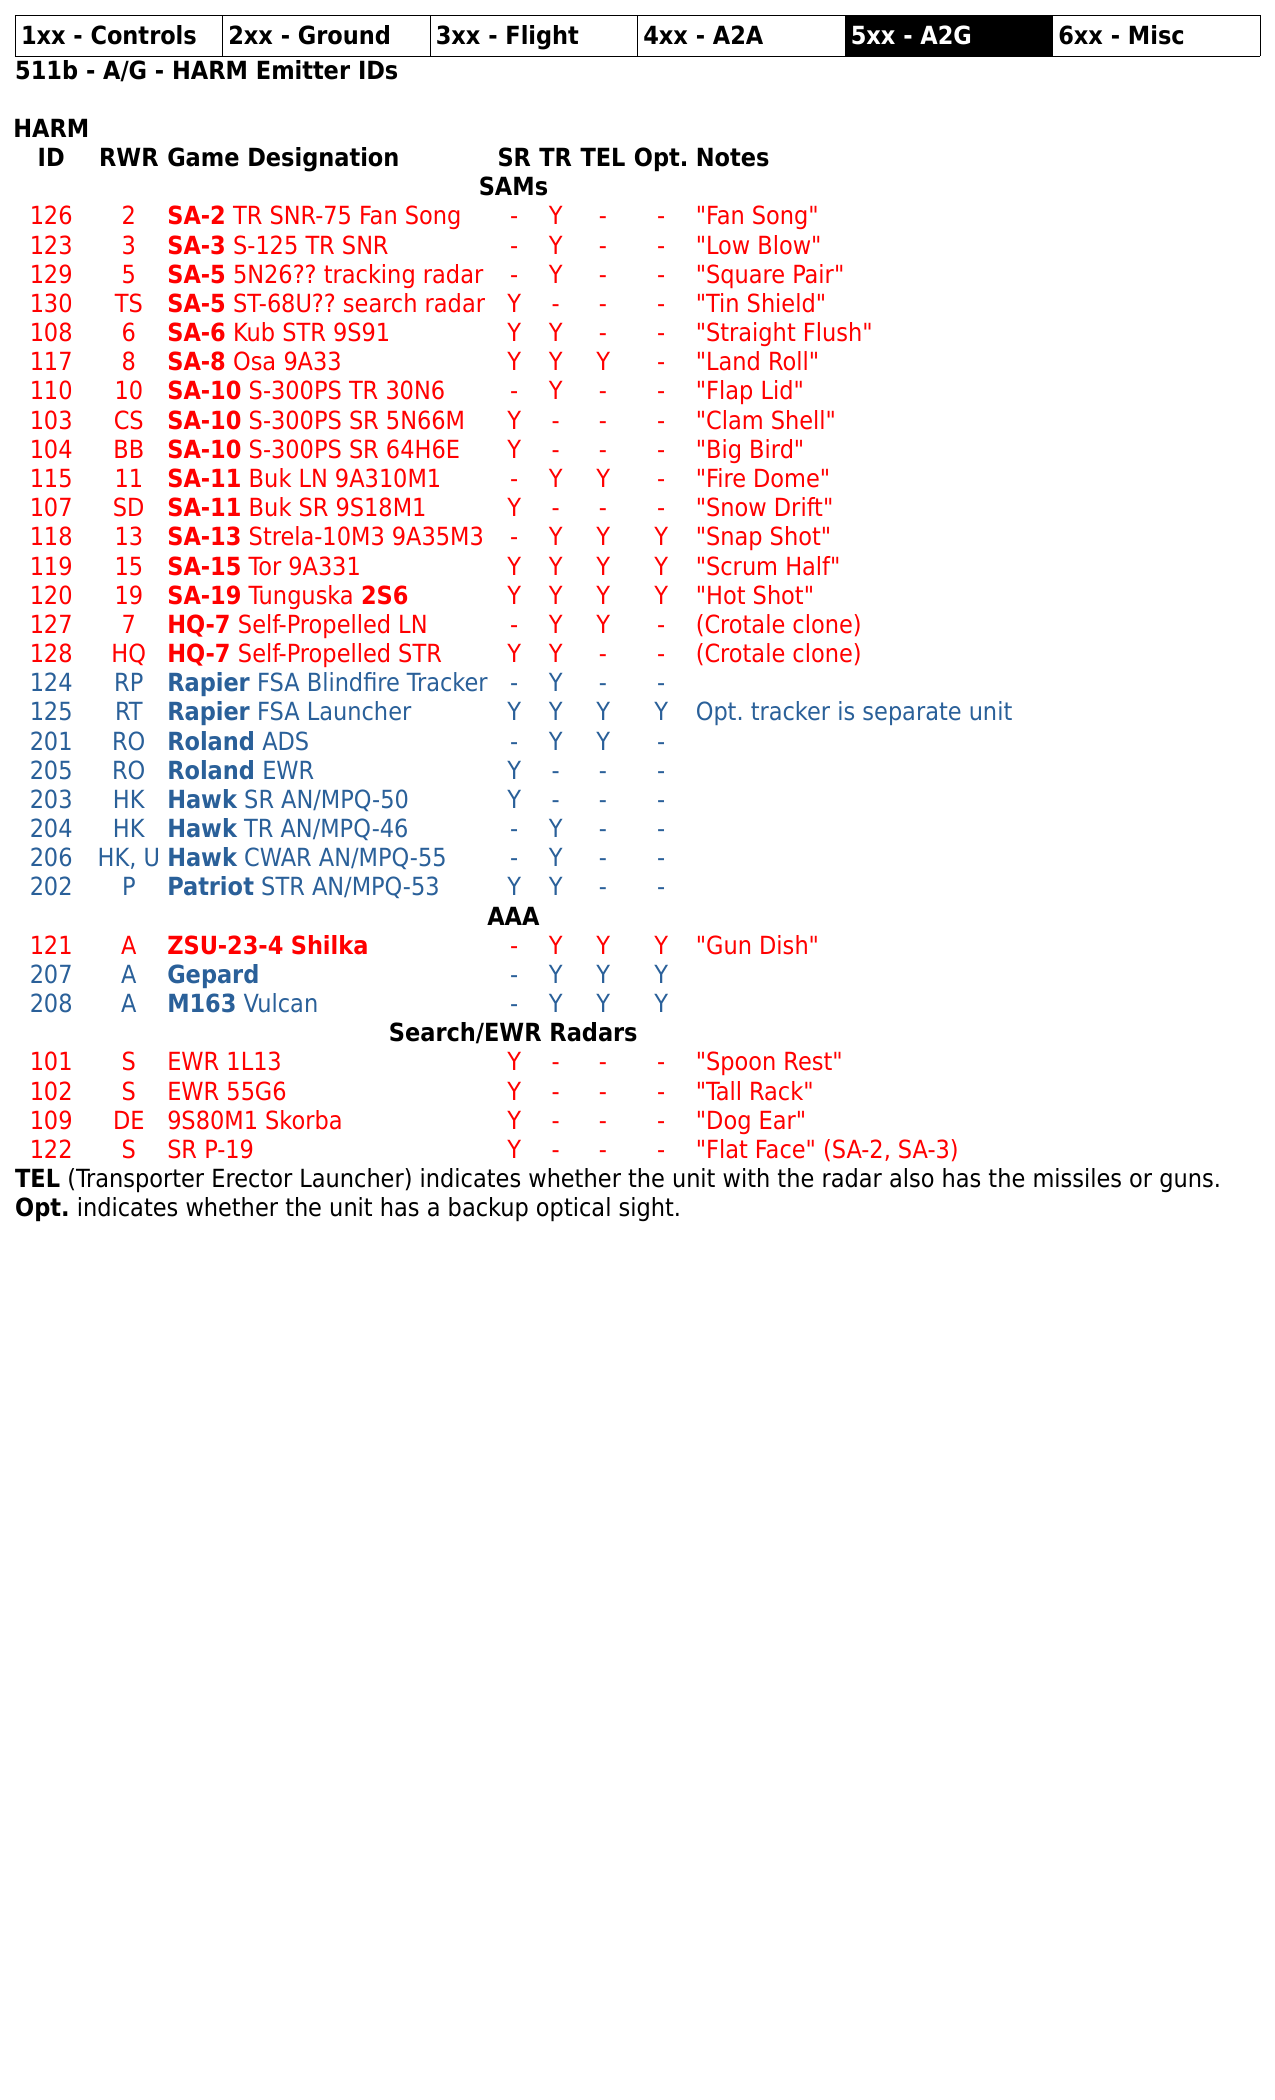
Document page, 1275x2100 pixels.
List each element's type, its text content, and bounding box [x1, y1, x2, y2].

table_cell - [576, 668, 629, 697]
table_cell 126 [9, 202, 93, 231]
table_cell Hawk TR AN/MPQ-46 [164, 814, 493, 843]
table_cell 125 [9, 697, 93, 727]
table_header 2xx - Ground [223, 16, 430, 56]
table_cell Y [493, 1077, 535, 1106]
table_cell "Square Pair" [693, 260, 1018, 289]
table_cell Hawk SR AN/MPQ-50 [164, 785, 493, 814]
table_cell - [576, 1077, 629, 1106]
table_cell [693, 960, 1018, 989]
table_cell - [493, 931, 535, 960]
table_cell Y [576, 960, 629, 989]
table_cell - [576, 785, 629, 814]
table_cell - [535, 1048, 576, 1077]
table_cell "Hot Shot" [693, 581, 1018, 610]
table_cell Y [576, 697, 629, 727]
table_cell - [576, 260, 629, 289]
table_cell 120 [9, 581, 93, 610]
table_header Game Designation [164, 114, 493, 172]
table_cell SA-15 Tor 9A331 [164, 552, 493, 581]
text 511b - A/G - HARM Emitter IDs [15, 57, 1260, 85]
table_cell "Snap Shot" [693, 522, 1018, 552]
table_cell "Snow Drift" [693, 493, 1018, 522]
table_cell [693, 814, 1018, 843]
table_cell - [576, 1048, 629, 1077]
table_cell 103 [9, 406, 93, 435]
text TEL (Transporter Erector Launcher) indicates whether the unit with the radar also has the missiles or guns. [15, 1164, 1260, 1193]
table_cell Y [630, 697, 692, 727]
table_cell 115 [9, 464, 93, 493]
table_cell S [93, 1048, 164, 1077]
table_header 3xx - Flight [431, 16, 637, 56]
table_cell Y [576, 347, 629, 377]
table_cell 130 [9, 289, 93, 318]
table_cell "Tall Rack" [693, 1077, 1018, 1106]
table_cell - [630, 814, 692, 843]
table_cell Y [535, 697, 576, 727]
table_cell Roland ADS [164, 727, 493, 756]
table_cell - [493, 464, 535, 493]
table_cell SA-6 Kub STR 9S91 [164, 318, 493, 347]
table_cell - [576, 872, 629, 902]
table_cell 6 [93, 318, 164, 347]
table_cell 5 [93, 260, 164, 289]
table_cell - [576, 493, 629, 522]
table_cell SA-5 5N26?? tracking radar [164, 260, 493, 289]
table_cell - [630, 406, 692, 435]
table_cell 119 [9, 552, 93, 581]
table_cell 19 [93, 581, 164, 610]
table_cell 15 [93, 552, 164, 581]
table_cell Y [535, 581, 576, 610]
table_cell Y [535, 872, 576, 902]
table_cell - [493, 522, 535, 552]
table_cell 107 [9, 493, 93, 522]
table_cell RO [93, 727, 164, 756]
table_cell - [630, 610, 692, 639]
table_cell - [576, 843, 629, 872]
table_cell Y [535, 639, 576, 668]
table_cell 206 [9, 843, 93, 872]
table_header TEL [576, 114, 629, 172]
table_cell 8 [93, 347, 164, 377]
table_cell Y [535, 464, 576, 493]
table_cell 3 [93, 231, 164, 260]
table_header TR [535, 114, 576, 172]
table_cell - [535, 785, 576, 814]
table_cell HQ [93, 639, 164, 668]
table_cell Y [576, 552, 629, 581]
table_header Notes [693, 114, 1018, 172]
table_cell "Land Roll" [693, 347, 1018, 377]
table_cell Y [630, 960, 692, 989]
table_cell "Scrum Half" [693, 552, 1018, 581]
table_cell "Low Blow" [693, 231, 1018, 260]
table_cell Gepard [164, 960, 493, 989]
table_cell 205 [9, 756, 93, 785]
table_cell Y [576, 989, 629, 1018]
table_cell SA-10 S-300PS SR 5N66M [164, 406, 493, 435]
table_cell - [493, 727, 535, 756]
table_cell [693, 872, 1018, 902]
table_cell "Fan Song" [693, 202, 1018, 231]
table_cell 110 [9, 377, 93, 406]
table_cell Y [576, 727, 629, 756]
table_cell Y [493, 435, 535, 464]
table_cell DE [93, 1106, 164, 1135]
table_cell "Spoon Rest" [693, 1048, 1018, 1077]
table_cell ZSU-23-4 Shilka [164, 931, 493, 960]
table_cell SA-11 Buk LN 9A310M1 [164, 464, 493, 493]
table_cell - [493, 989, 535, 1018]
table_cell EWR 1L13 [164, 1048, 493, 1077]
table_header RWR [93, 114, 164, 172]
table_cell Rapier FSA Launcher [164, 697, 493, 727]
table_cell SA-13 Strela-10M3 9A35M3 [164, 522, 493, 552]
table_cell - [535, 493, 576, 522]
table_cell Y [535, 931, 576, 960]
table_cell Y [493, 552, 535, 581]
table_cell HK [93, 785, 164, 814]
table_cell - [576, 377, 629, 406]
table_cell EWR 55G6 [164, 1077, 493, 1106]
table_cell Y [493, 1048, 535, 1077]
table_cell - [493, 610, 535, 639]
table_cell [693, 785, 1018, 814]
table_cell Y [493, 347, 535, 377]
table_cell Y [493, 493, 535, 522]
table_cell Roland EWR [164, 756, 493, 785]
table_cell - [576, 289, 629, 318]
table_cell - [535, 756, 576, 785]
table_cell BB [93, 435, 164, 464]
table_cell Y [535, 202, 576, 231]
table_cell - [535, 435, 576, 464]
table_cell Y [493, 581, 535, 610]
table_cell S [93, 1077, 164, 1106]
table_cell Y [493, 785, 535, 814]
table_cell - [630, 289, 692, 318]
table_cell - [576, 318, 629, 347]
table_cell Y [535, 668, 576, 697]
table_cell 129 [9, 260, 93, 289]
table_cell Y [493, 639, 535, 668]
table_cell - [630, 377, 692, 406]
table_cell Y [576, 522, 629, 552]
table_cell 13 [93, 522, 164, 552]
table_cell - [630, 464, 692, 493]
table_cell SA-10 S-300PS SR 64H6E [164, 435, 493, 464]
table_cell 121 [9, 931, 93, 960]
table_cell 9S80M1 Skorba [164, 1106, 493, 1135]
table_cell 128 [9, 639, 93, 668]
table_cell Y [493, 1106, 535, 1135]
table_cell RP [93, 668, 164, 697]
table_cell HQ-7 Self-Propelled STR [164, 639, 493, 668]
table_cell 7 [93, 610, 164, 639]
table_cell 10 [93, 377, 164, 406]
table_cell Y [535, 552, 576, 581]
table_cell - [630, 1048, 692, 1077]
table_cell - [630, 318, 692, 347]
table_cell SR P-19 [164, 1135, 493, 1164]
table_header 5xx - A2G [846, 16, 1052, 56]
table_header Opt. [630, 114, 692, 172]
table_cell - [630, 202, 692, 231]
table_cell Y [535, 843, 576, 872]
table_cell P [93, 872, 164, 902]
table_cell - [493, 843, 535, 872]
table_cell - [630, 756, 692, 785]
table_cell Y [535, 260, 576, 289]
table_cell - [630, 1135, 692, 1164]
table_header HARM ID [9, 114, 93, 172]
table_cell Rapier FSA Blindfire Tracker [164, 668, 493, 697]
table_cell Y [576, 581, 629, 610]
table_cell 104 [9, 435, 93, 464]
table_cell - [630, 1077, 692, 1106]
table_cell - [576, 1135, 629, 1164]
table_cell "Big Bird" [693, 435, 1018, 464]
table_cell - [535, 1135, 576, 1164]
table_cell - [535, 406, 576, 435]
table_cell Y [630, 581, 692, 610]
table_cell 203 [9, 785, 93, 814]
table_cell CS [93, 406, 164, 435]
table_cell - [535, 1106, 576, 1135]
table_cell SA-2 TR SNR-75 Fan Song [164, 202, 493, 231]
table_cell 127 [9, 610, 93, 639]
table_cell - [576, 756, 629, 785]
table_cell 201 [9, 727, 93, 756]
table_cell [693, 843, 1018, 872]
table_header 1xx - Controls [16, 16, 222, 56]
table_cell Y [535, 960, 576, 989]
table_cell Patriot STR AN/MPQ-53 [164, 872, 493, 902]
table_cell 123 [9, 231, 93, 260]
table_cell HQ-7 Self-Propelled LN [164, 610, 493, 639]
table_cell "Flap Lid" [693, 377, 1018, 406]
table_cell - [493, 377, 535, 406]
table_cell - [630, 872, 692, 902]
table_cell - [576, 202, 629, 231]
table_cell A [93, 931, 164, 960]
table_cell SA-8 Osa 9A33 [164, 347, 493, 377]
table_cell 202 [9, 872, 93, 902]
table_cell Y [493, 406, 535, 435]
table_cell Y [493, 289, 535, 318]
table_cell (Crotale clone) [693, 639, 1018, 668]
table_cell Y [493, 1135, 535, 1164]
table_cell 207 [9, 960, 93, 989]
table_cell "Dog Ear" [693, 1106, 1018, 1135]
table_cell - [493, 814, 535, 843]
table_cell - [493, 668, 535, 697]
table_cell SA-11 Buk SR 9S18M1 [164, 493, 493, 522]
table_cell 109 [9, 1106, 93, 1135]
table_cell "Fire Dome" [693, 464, 1018, 493]
table_cell Y [630, 552, 692, 581]
table_cell 208 [9, 989, 93, 1018]
table_cell Y [576, 464, 629, 493]
table_cell RO [93, 756, 164, 785]
table_cell Y [535, 522, 576, 552]
table_cell Y [535, 727, 576, 756]
table_cell Y [493, 756, 535, 785]
table_cell - [630, 843, 692, 872]
table_cell 11 [93, 464, 164, 493]
table_cell 204 [9, 814, 93, 843]
table_cell SA-3 S-125 TR SNR [164, 231, 493, 260]
table_cell AAA [9, 902, 1018, 931]
table_cell 124 [9, 668, 93, 697]
table_cell "Clam Shell" [693, 406, 1018, 435]
table_cell - [576, 231, 629, 260]
table_cell Y [630, 989, 692, 1018]
table_cell "Straight Flush" [693, 318, 1018, 347]
table_cell 122 [9, 1135, 93, 1164]
table_cell Search/EWR Radars [9, 1018, 1018, 1047]
table_cell - [535, 1077, 576, 1106]
table_cell - [630, 260, 692, 289]
table_cell 118 [9, 522, 93, 552]
table_cell 102 [9, 1077, 93, 1106]
table_cell S [93, 1135, 164, 1164]
table_cell Y [493, 697, 535, 727]
table_cell SA-19 Tunguska 2S6 [164, 581, 493, 610]
table_cell SD [93, 493, 164, 522]
text Opt. indicates whether the unit has a backup optical sight. [15, 1193, 1260, 1222]
table_cell Y [493, 872, 535, 902]
table_cell - [576, 435, 629, 464]
table_cell M163 Vulcan [164, 989, 493, 1018]
table_cell - [630, 668, 692, 697]
table_cell 101 [9, 1048, 93, 1077]
table_cell - [576, 406, 629, 435]
table_cell "Tin Shield" [693, 289, 1018, 318]
table_cell "Gun Dish" [693, 931, 1018, 960]
table_cell 108 [9, 318, 93, 347]
table_cell Y [630, 522, 692, 552]
table_cell [693, 756, 1018, 785]
table_cell Y [535, 989, 576, 1018]
table_cell SA-5 ST-68U?? search radar [164, 289, 493, 318]
table_cell Hawk CWAR AN/MPQ-55 [164, 843, 493, 872]
table_cell - [630, 785, 692, 814]
table_cell SAMs [9, 172, 1018, 202]
table_header 4xx - A2A [638, 16, 845, 56]
table_cell - [630, 231, 692, 260]
table_cell - [493, 231, 535, 260]
table_cell TS [93, 289, 164, 318]
table_cell Y [576, 610, 629, 639]
table_cell Y [535, 318, 576, 347]
table_cell Y [535, 610, 576, 639]
table_cell - [576, 639, 629, 668]
table_cell A [93, 989, 164, 1018]
table_header SR [493, 114, 535, 172]
table_cell - [535, 289, 576, 318]
table_cell - [493, 960, 535, 989]
table_header 6xx - Misc [1053, 16, 1260, 56]
table_cell - [493, 260, 535, 289]
table_cell Opt. tracker is separate unit [693, 697, 1018, 727]
table_cell - [576, 1106, 629, 1135]
table_cell Y [535, 231, 576, 260]
table_cell Y [535, 347, 576, 377]
table_cell - [630, 639, 692, 668]
table_cell "Flat Face" (SA-2, SA-3) [693, 1135, 1018, 1164]
table_cell - [630, 435, 692, 464]
table_cell [693, 668, 1018, 697]
table_cell Y [535, 814, 576, 843]
table_cell - [630, 727, 692, 756]
table_cell - [630, 1106, 692, 1135]
table_cell RT [93, 697, 164, 727]
table_cell - [630, 493, 692, 522]
table_cell [693, 989, 1018, 1018]
table_cell [693, 727, 1018, 756]
table_cell Y [630, 931, 692, 960]
table_cell HK, U [93, 843, 164, 872]
table_cell A [93, 960, 164, 989]
table_cell 2 [93, 202, 164, 231]
table_cell - [630, 347, 692, 377]
table_cell HK [93, 814, 164, 843]
table_cell SA-10 S-300PS TR 30N6 [164, 377, 493, 406]
table_cell Y [493, 318, 535, 347]
table_cell - [576, 814, 629, 843]
table_cell Y [535, 377, 576, 406]
table_cell (Crotale clone) [693, 610, 1018, 639]
table_cell 117 [9, 347, 93, 377]
table_cell Y [576, 931, 629, 960]
table_cell - [493, 202, 535, 231]
